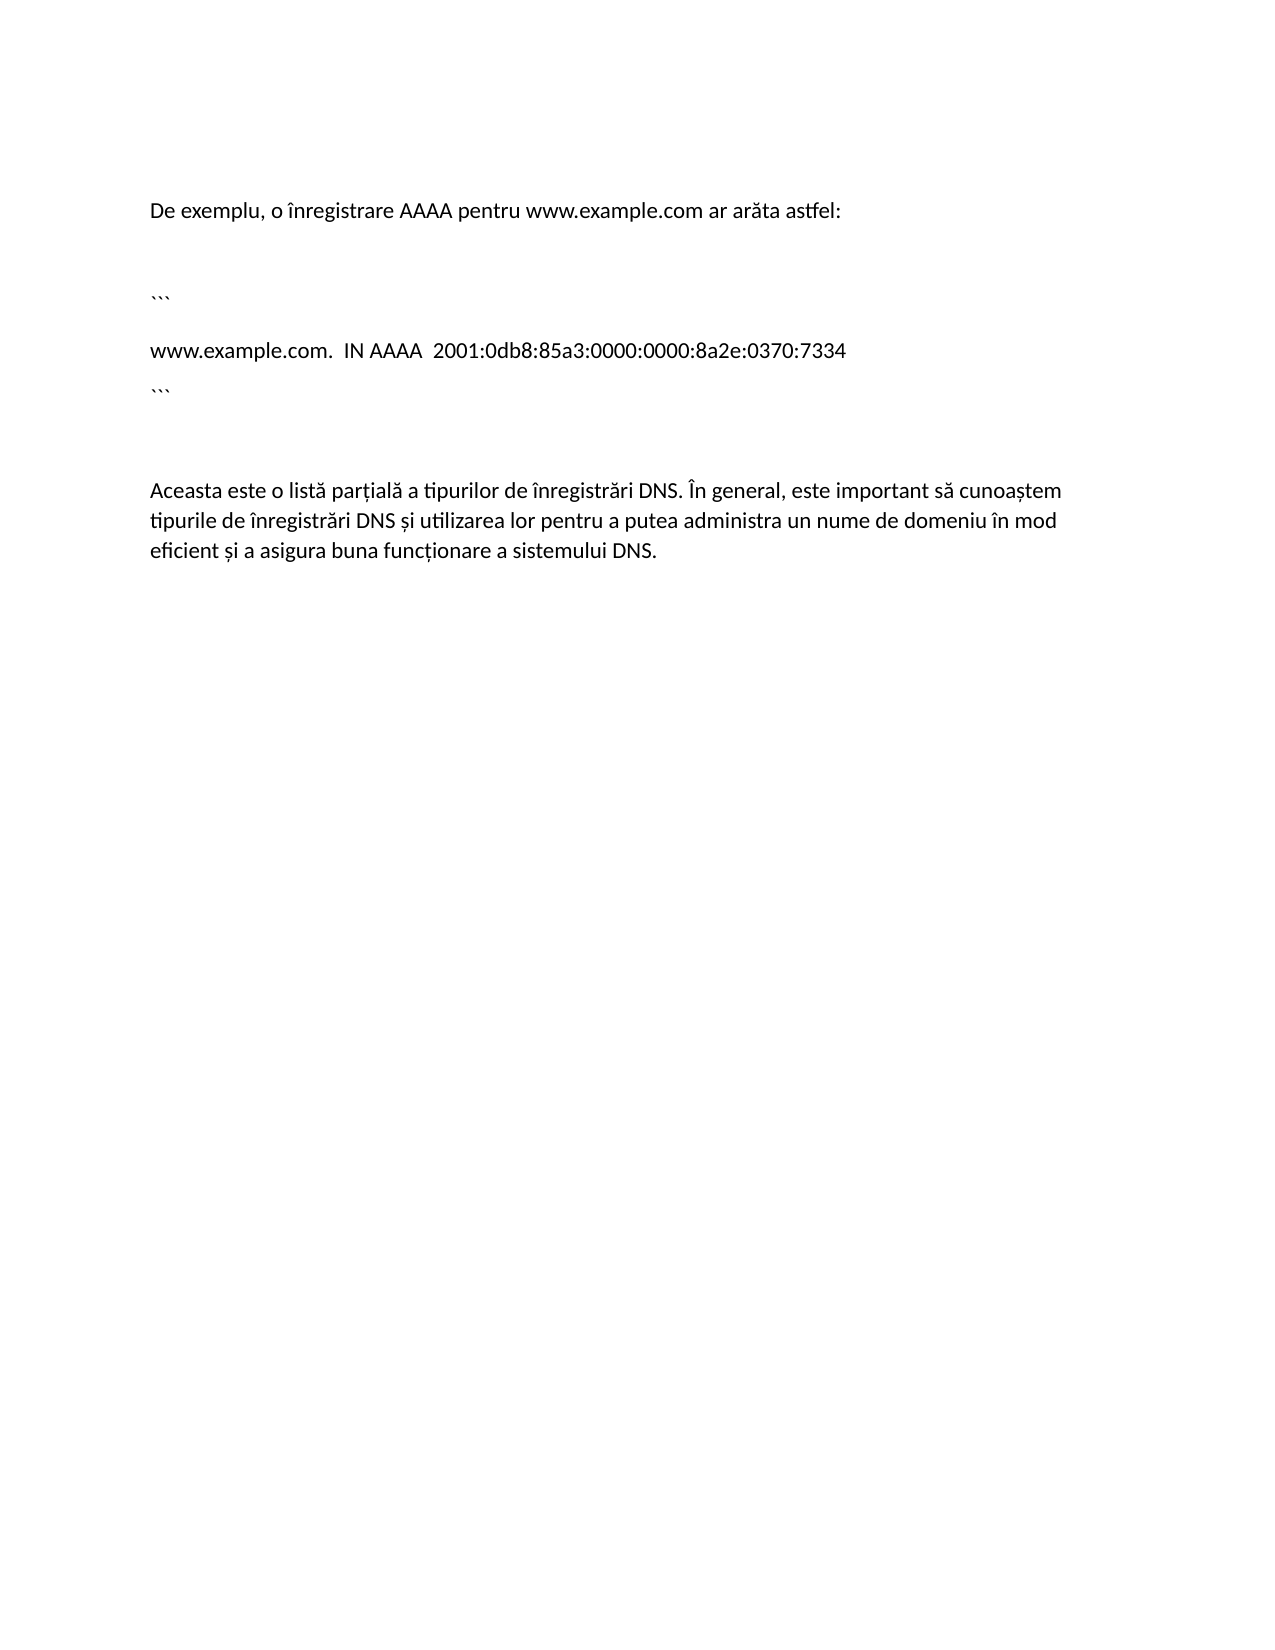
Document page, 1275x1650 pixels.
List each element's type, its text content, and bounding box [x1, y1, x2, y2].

text ``` [150, 383, 1125, 411]
text www.example.com. IN AAAA 2001:0db8:85a3:0000:0000:8a2e:0370:7334 [150, 336, 1125, 364]
text Aceasta este o listă parțială a tipurilor de înregistrări DNS. În general, este important să cunoaștem tipurile de înregistrări DNS și utilizarea lor pentru a putea administra un nume de domeniu în mod eficient și a asigura buna funcționare a sistemului DNS. [150, 476, 1125, 564]
text ``` [150, 290, 1125, 318]
text De exemplu, o înregistrare AAAA pentru www.example.com ar arăta astfel: [150, 197, 1125, 224]
